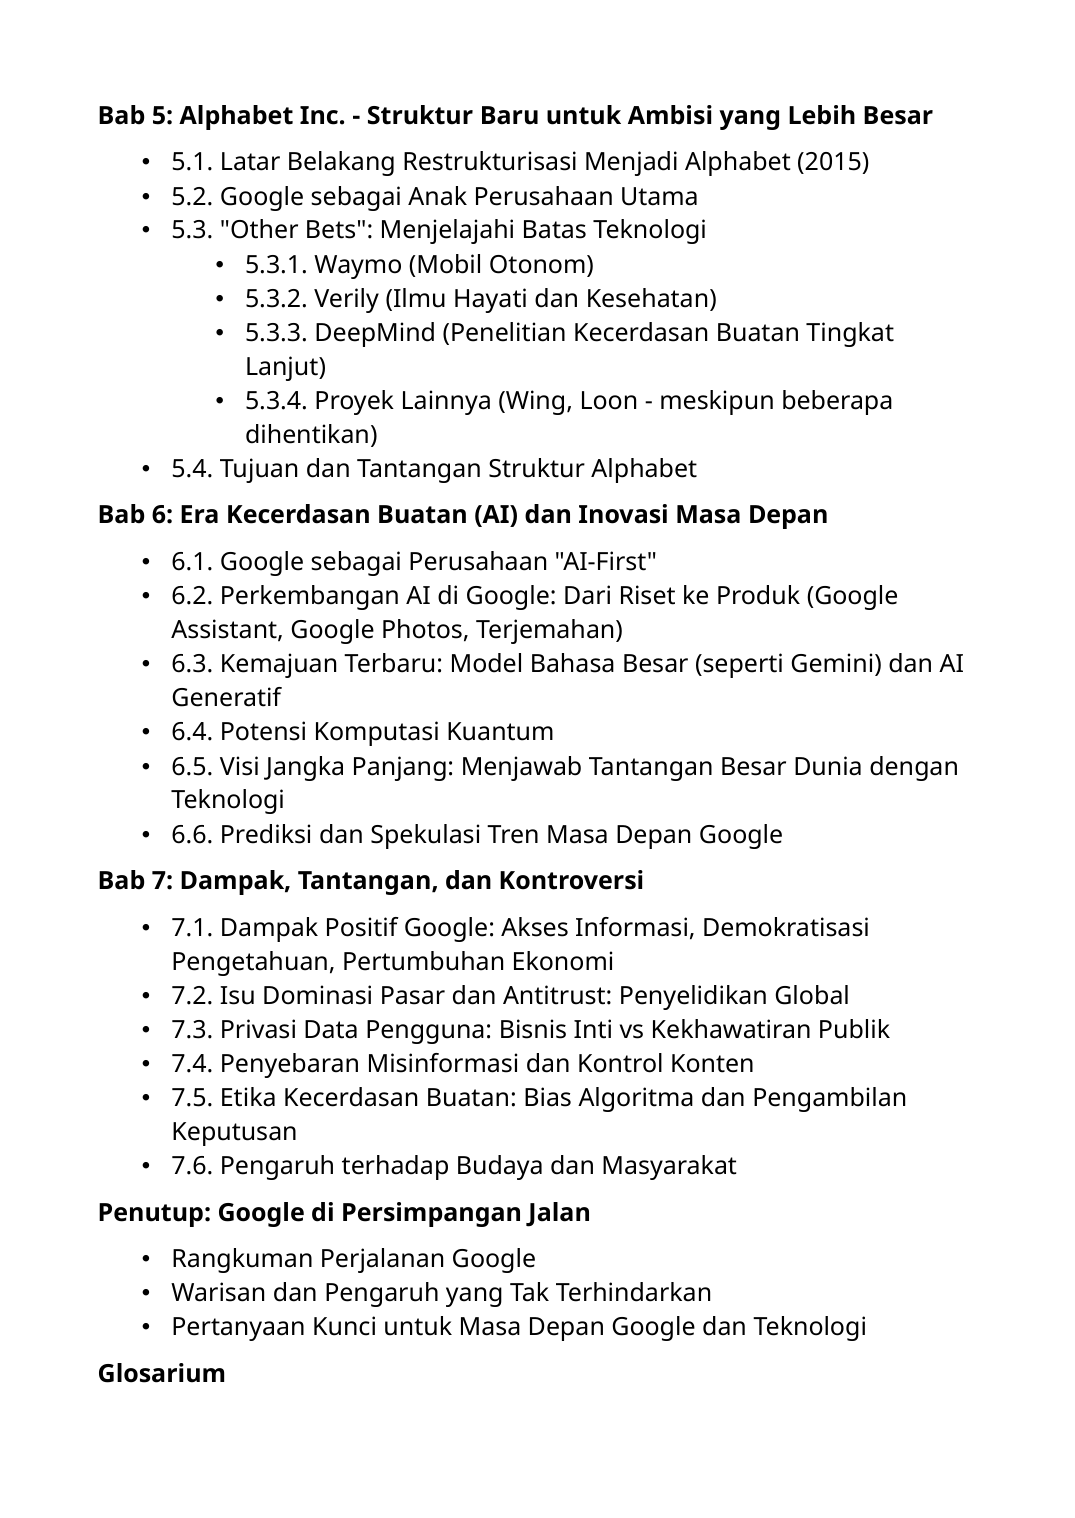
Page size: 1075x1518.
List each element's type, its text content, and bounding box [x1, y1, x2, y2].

list 6.3. Kemajuan Terbaru: Model Bahasa Besar (seperti Gemini) dan AI Generatif [142, 646, 977, 714]
list 6.1. Google sebagai Perusahaan "AI-First" [142, 544, 977, 578]
list 5.3. "Other Bets": Menjelajahi Batas Teknologi [142, 212, 977, 246]
list 7.5. Etika Kecerdasan Buatan: Bias Algoritma dan Pengambilan Keputusan [142, 1080, 977, 1148]
list 6.2. Perkembangan AI di Google: Dari Riset ke Produk (Google Assistant, Google Photos, Terjemahan) [142, 578, 977, 646]
list 5.3.3. DeepMind (Penelitian Kecerdasan Buatan Tingkat Lanjut) [215, 314, 977, 382]
list 7.6. Pengaruh terhadap Budaya dan Masyarakat [142, 1148, 977, 1182]
text Bab 5: Alphabet Inc. - Struktur Baru untuk Ambisi yang Lebih Besar [97, 97, 977, 132]
list 7.1. Dampak Positif Google: Akses Informasi, Demokratisasi Pengetahuan, Pertumbuhan Ekonomi [142, 909, 977, 977]
list 5.3.2. Verily (Ilmu Hayati dan Kesehatan) [215, 280, 977, 314]
text Penutup: Google di Persimpangan Jalan [97, 1194, 977, 1228]
list 5.2. Google sebagai Anak Perusahaan Utama [142, 178, 977, 212]
list 7.2. Isu Dominasi Pasar dan Antitrust: Penyelidikan Global [142, 977, 977, 1012]
list 7.3. Privasi Data Pengguna: Bisnis Inti vs Kekhawatiran Publik [142, 1012, 977, 1046]
list 6.5. Visi Jangka Panjang: Menjawab Tantangan Besar Dunia dengan Teknologi [142, 748, 977, 816]
list Warisan dan Pengaruh yang Tak Terhindarkan [142, 1275, 977, 1309]
list 5.3.4. Proyek Lainnya (Wing, Loon - meskipun beberapa dihentikan) [215, 382, 977, 451]
list Pertanyaan Kunci untuk Masa Depan Google dan Teknologi [142, 1309, 977, 1343]
list 7.4. Penyebaran Misinformasi dan Kontrol Konten [142, 1046, 977, 1080]
list 5.4. Tujuan dan Tantangan Struktur Alphabet [142, 451, 977, 485]
list 5.3.1. Waymo (Mobil Otonom) [215, 246, 977, 280]
list 6.6. Prediksi dan Spekulasi Tren Masa Depan Google [142, 816, 977, 850]
text Bab 6: Era Kecerdasan Buatan (AI) dan Inovasi Masa Depan [97, 497, 977, 531]
list 6.4. Potensi Komputasi Kuantum [142, 714, 977, 748]
text Bab 7: Dampak, Tantangan, dan Kontroversi [97, 863, 977, 897]
list Rangkuman Perjalanan Google [142, 1241, 977, 1275]
list 5.1. Latar Belakang Restrukturisasi Menjadi Alphabet (2015) [142, 144, 977, 178]
text Glosarium [97, 1356, 977, 1390]
